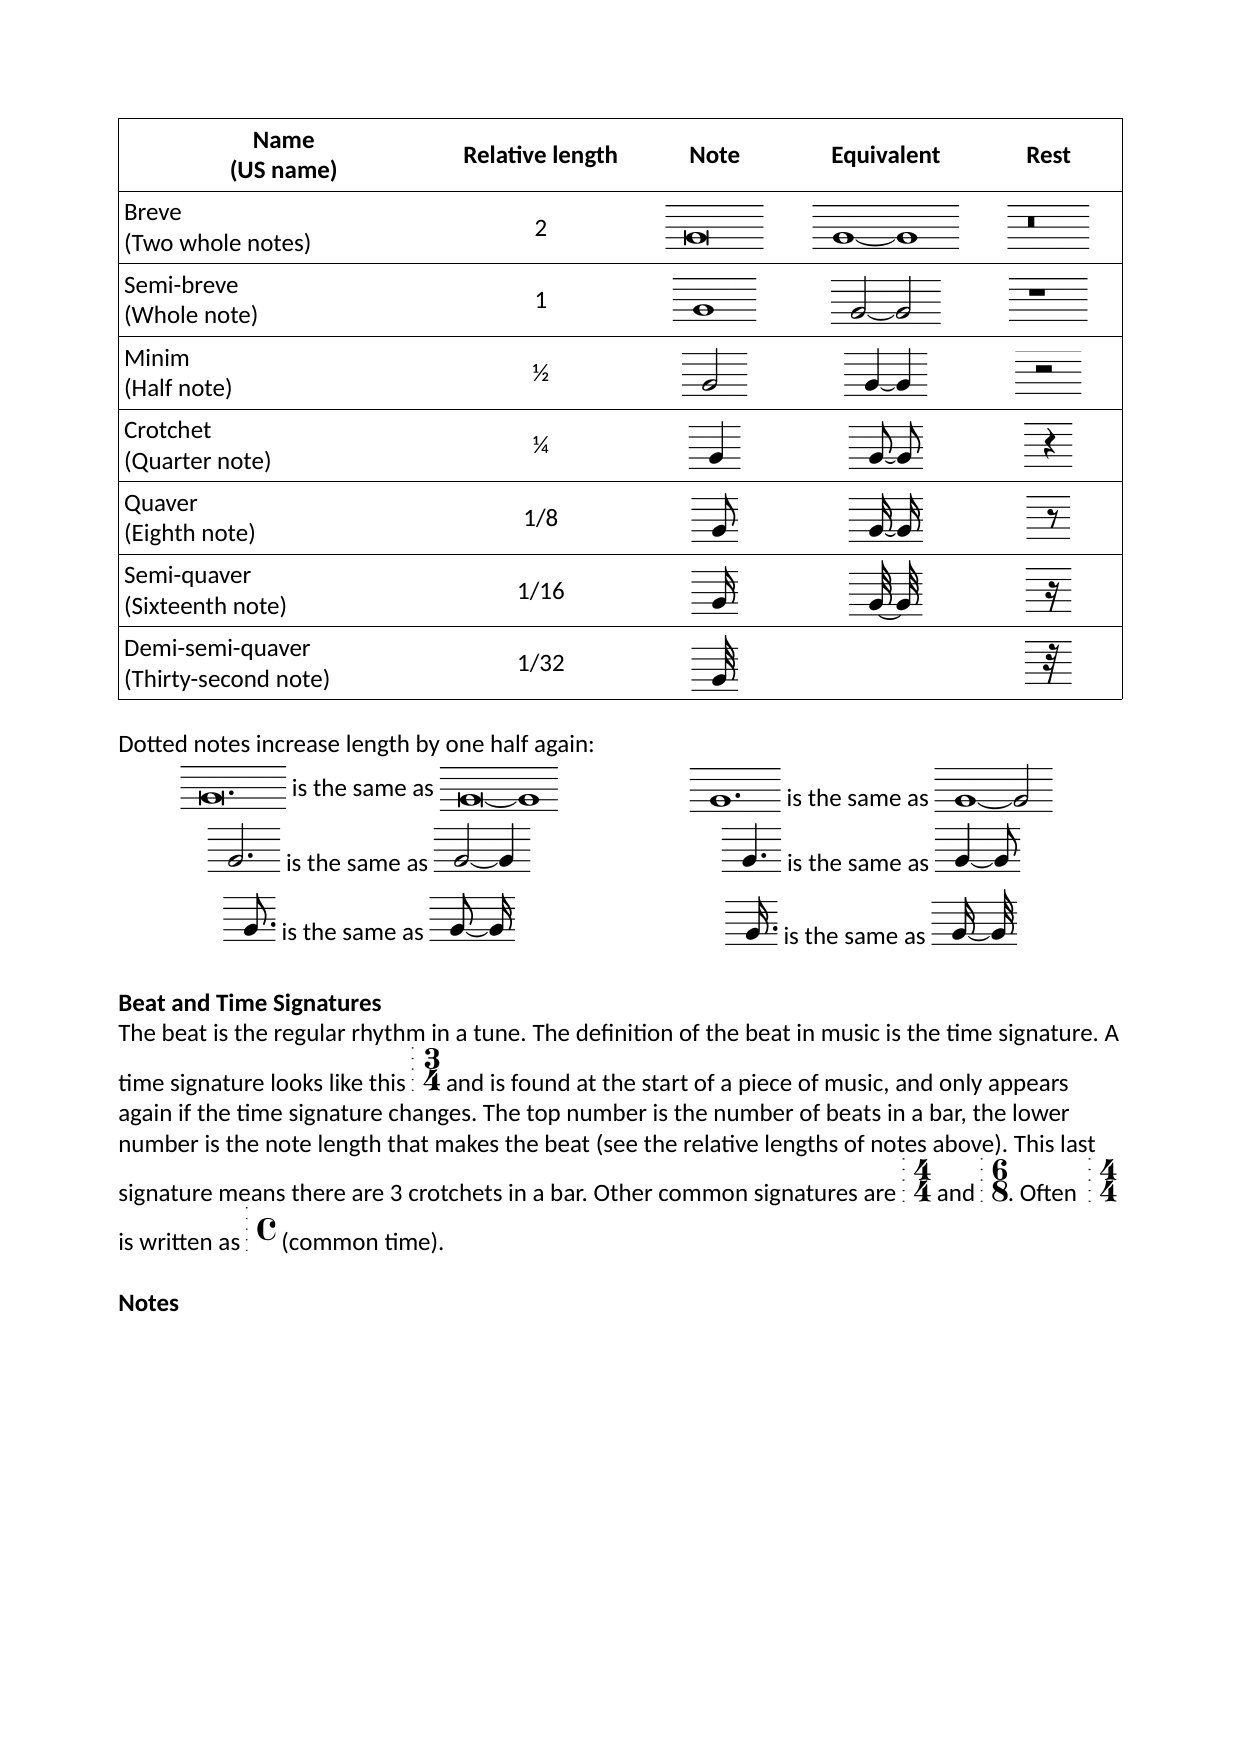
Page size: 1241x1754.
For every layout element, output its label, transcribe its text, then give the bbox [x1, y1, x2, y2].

picture [689, 768, 781, 812]
table_cell 2 [449, 192, 632, 263]
picture [721, 823, 782, 872]
table_cell [975, 555, 1122, 626]
text Dotted notes increase length by one half again: [118, 728, 1122, 758]
table_cell [797, 337, 974, 408]
picture [812, 205, 960, 249]
picture [439, 767, 558, 811]
picture [411, 1047, 440, 1091]
picture [830, 276, 941, 324]
picture [844, 348, 928, 396]
table_header Note [632, 119, 797, 191]
picture [1024, 423, 1073, 467]
table_cell ½ [449, 337, 632, 408]
table_cell Breve (Two whole notes) [119, 192, 449, 263]
table_cell [797, 264, 974, 336]
table_cell [975, 264, 1122, 336]
table_cell is the same as [620, 884, 1122, 956]
table_cell Demi-semi-quaver (Thirty-second note) [119, 627, 449, 699]
table_cell Crotchet (Quarter note) [119, 410, 449, 481]
picture [433, 823, 531, 872]
table_cell 1/32 [449, 627, 632, 699]
picture [688, 421, 741, 469]
table_cell [975, 482, 1122, 554]
picture [1088, 1158, 1117, 1202]
table_cell Semi-quaver (Sixteenth note) [119, 555, 449, 626]
table_cell [797, 410, 974, 481]
table_cell [632, 337, 797, 408]
picture [1015, 351, 1082, 394]
picture [934, 764, 1053, 812]
table_cell [975, 192, 1122, 263]
picture [245, 1207, 276, 1251]
table_header is the same as [620, 758, 1122, 818]
picture [848, 421, 923, 469]
table_cell [632, 627, 797, 699]
table_cell [975, 337, 1122, 408]
table_cell [797, 555, 974, 626]
table_cell [797, 627, 974, 699]
text Notes [118, 1287, 1122, 1317]
table_cell [632, 482, 797, 554]
picture [207, 823, 281, 872]
table_cell ¼ [449, 410, 632, 481]
picture [931, 889, 1018, 945]
table_cell Quaver (Eighth note) [119, 482, 449, 554]
picture [691, 566, 739, 614]
table_cell is the same as [118, 818, 620, 883]
picture [180, 766, 287, 809]
table_cell 1/16 [449, 555, 632, 626]
table_cell Minim (Half note) [119, 337, 449, 408]
table_cell [975, 410, 1122, 481]
picture [1025, 641, 1072, 684]
table_cell [975, 627, 1122, 699]
picture [934, 823, 1021, 872]
table_cell [797, 482, 974, 554]
table_cell 1/8 [449, 482, 632, 554]
picture [980, 1158, 1008, 1202]
text The beat is the regular rhythm in a tune. The definition of the beat in music is the time signature. A time signature looks like this and is found at the start of a piece of music, and only appears again if the time signature changes. The top number is the number of beats in a bar, the lower number is the note length that makes the beat (see the relative lengths of notes above). This last signature means there are 3 crotchets in a bar. Other common signatures are and . Often is written as (common time). [118, 1017, 1122, 1256]
table_cell [632, 264, 797, 336]
picture [725, 896, 778, 945]
picture [1025, 568, 1072, 612]
picture [1026, 496, 1071, 539]
picture [665, 205, 764, 249]
picture [429, 893, 515, 941]
picture [672, 278, 757, 321]
table_cell is the same as [620, 818, 1122, 883]
picture [1007, 205, 1090, 249]
table_header Relative length [449, 119, 632, 191]
table_cell Semi-breve (Whole note) [119, 264, 449, 336]
picture [902, 1158, 931, 1202]
table_cell 1 [449, 264, 632, 336]
picture [848, 493, 923, 542]
table_cell [632, 410, 797, 481]
table_cell [632, 192, 797, 263]
picture [691, 493, 739, 542]
table_header Rest [975, 119, 1122, 191]
table_header is the same as [118, 758, 620, 818]
picture [1008, 278, 1088, 321]
table_cell is the same as [118, 884, 620, 956]
table_header Equivalent [797, 119, 974, 191]
text Beat and Time Signatures [118, 987, 1122, 1017]
table_cell [632, 555, 797, 626]
table_cell [797, 192, 974, 263]
picture [691, 635, 739, 691]
picture [681, 348, 748, 396]
picture [223, 893, 276, 941]
picture [848, 560, 923, 620]
table_header Name (US name) [119, 119, 449, 191]
